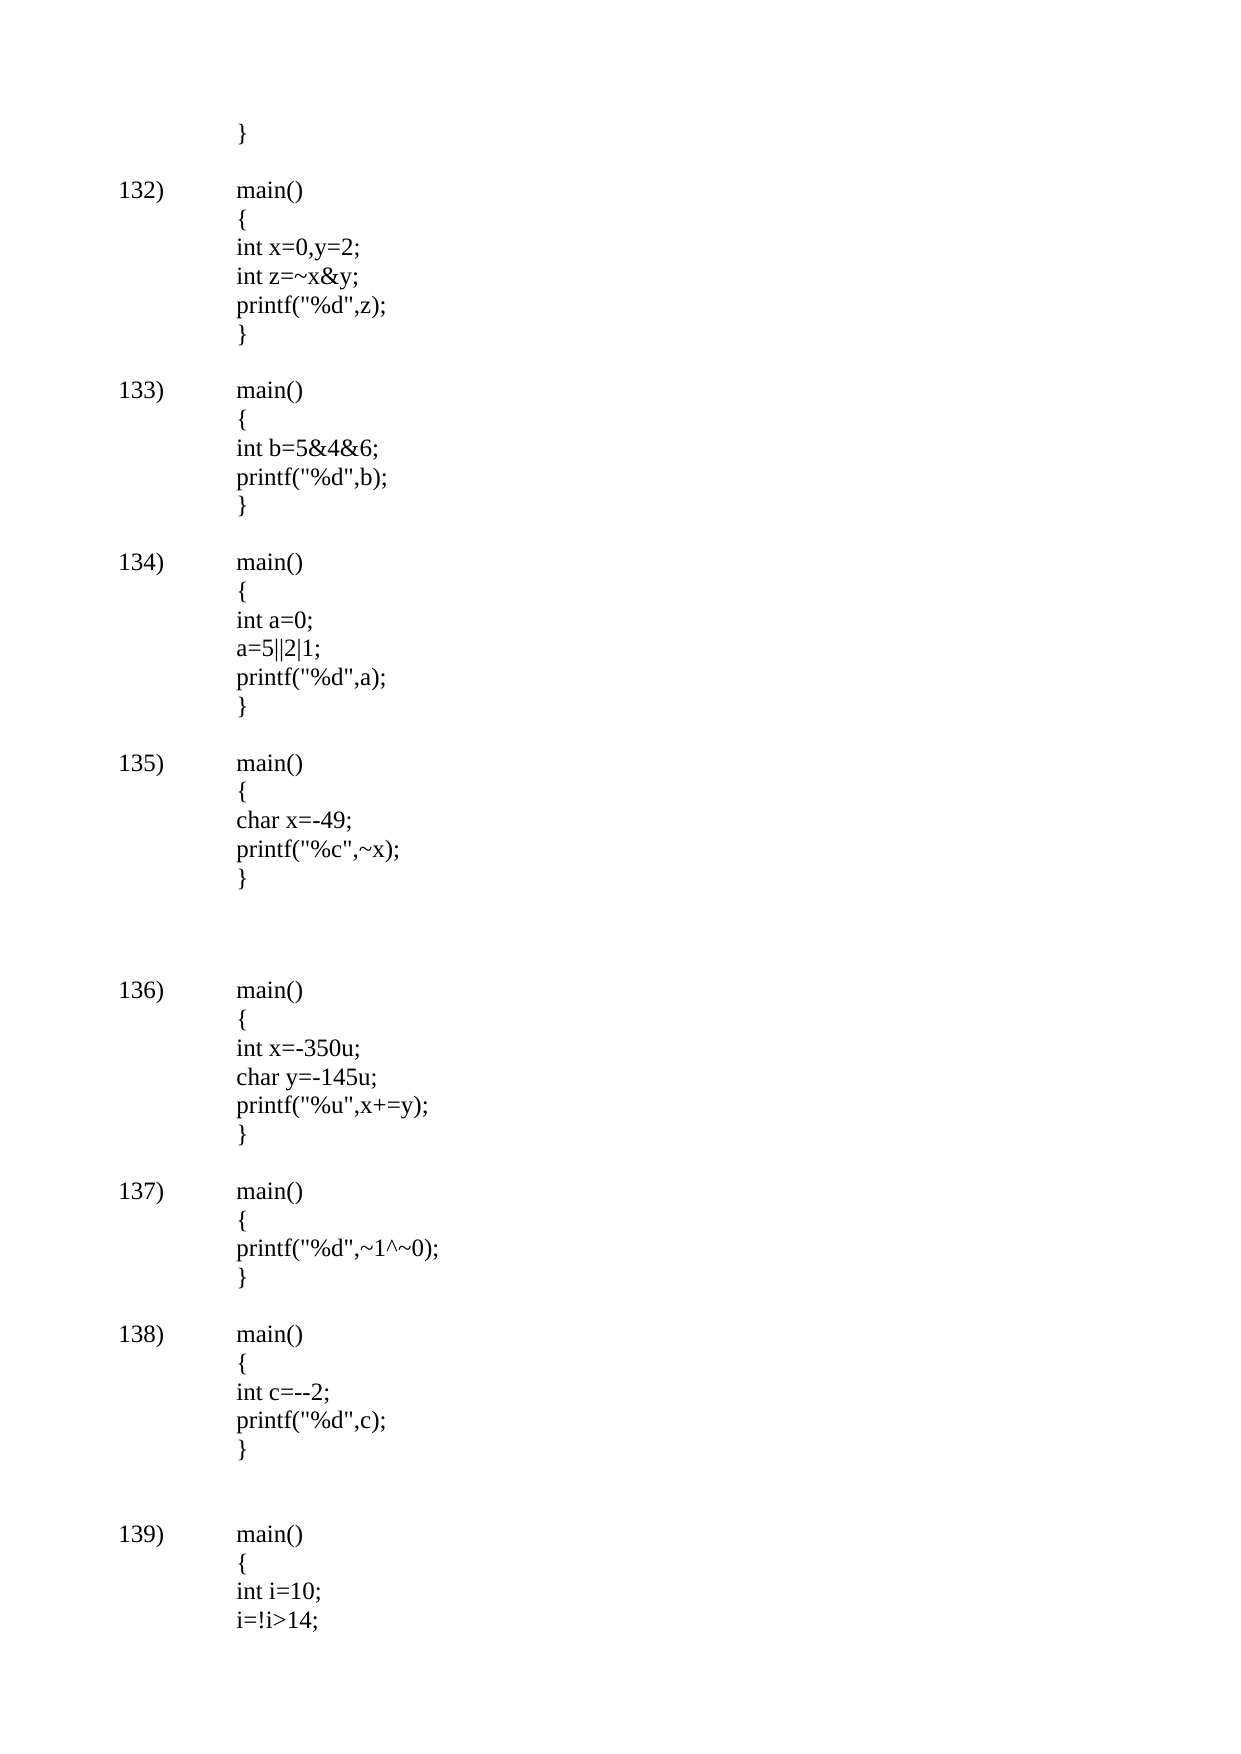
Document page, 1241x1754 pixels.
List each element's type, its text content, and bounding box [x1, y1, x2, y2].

text printf("%d",c); [118, 1405, 1122, 1434]
text printf("%d",b); [118, 462, 1122, 490]
text { [118, 1548, 1122, 1576]
text int x=-350u; [118, 1033, 1122, 1062]
text } [118, 1262, 1122, 1291]
text 139) main() [118, 1519, 1122, 1548]
text printf("%d",a); [118, 662, 1122, 691]
text int a=0; [118, 605, 1122, 633]
text printf("%c",~x); [118, 834, 1122, 863]
text 133) main() [118, 375, 1122, 404]
text } [118, 691, 1122, 720]
text 132) main() [118, 175, 1122, 204]
text printf("%d",z); [118, 290, 1122, 319]
text i=!i>14; [118, 1605, 1122, 1634]
text int i=10; [118, 1576, 1122, 1605]
text { [118, 204, 1122, 232]
text } [118, 118, 1122, 147]
text 135) main() [118, 748, 1122, 776]
text 134) main() [118, 547, 1122, 576]
text int b=5&4&6; [118, 433, 1122, 462]
text } [118, 1434, 1122, 1463]
text char x=-49; [118, 805, 1122, 834]
text char y=-145u; [118, 1062, 1122, 1091]
text } [118, 319, 1122, 347]
text { [118, 1205, 1122, 1233]
text { [118, 404, 1122, 433]
text { [118, 1004, 1122, 1033]
text 136) main() [118, 976, 1122, 1004]
text printf("%d",~1^~0); [118, 1233, 1122, 1262]
text int z=~x&y; [118, 261, 1122, 290]
text { [118, 576, 1122, 605]
text } [118, 490, 1122, 519]
text a=5||2|1; [118, 633, 1122, 662]
text printf("%u",x+=y); [118, 1091, 1122, 1119]
text { [118, 776, 1122, 805]
text 138) main() [118, 1319, 1122, 1348]
text } [118, 863, 1122, 891]
text int c=--2; [118, 1377, 1122, 1405]
text int x=0,y=2; [118, 232, 1122, 261]
text 137) main() [118, 1176, 1122, 1205]
text { [118, 1348, 1122, 1377]
text } [118, 1119, 1122, 1148]
